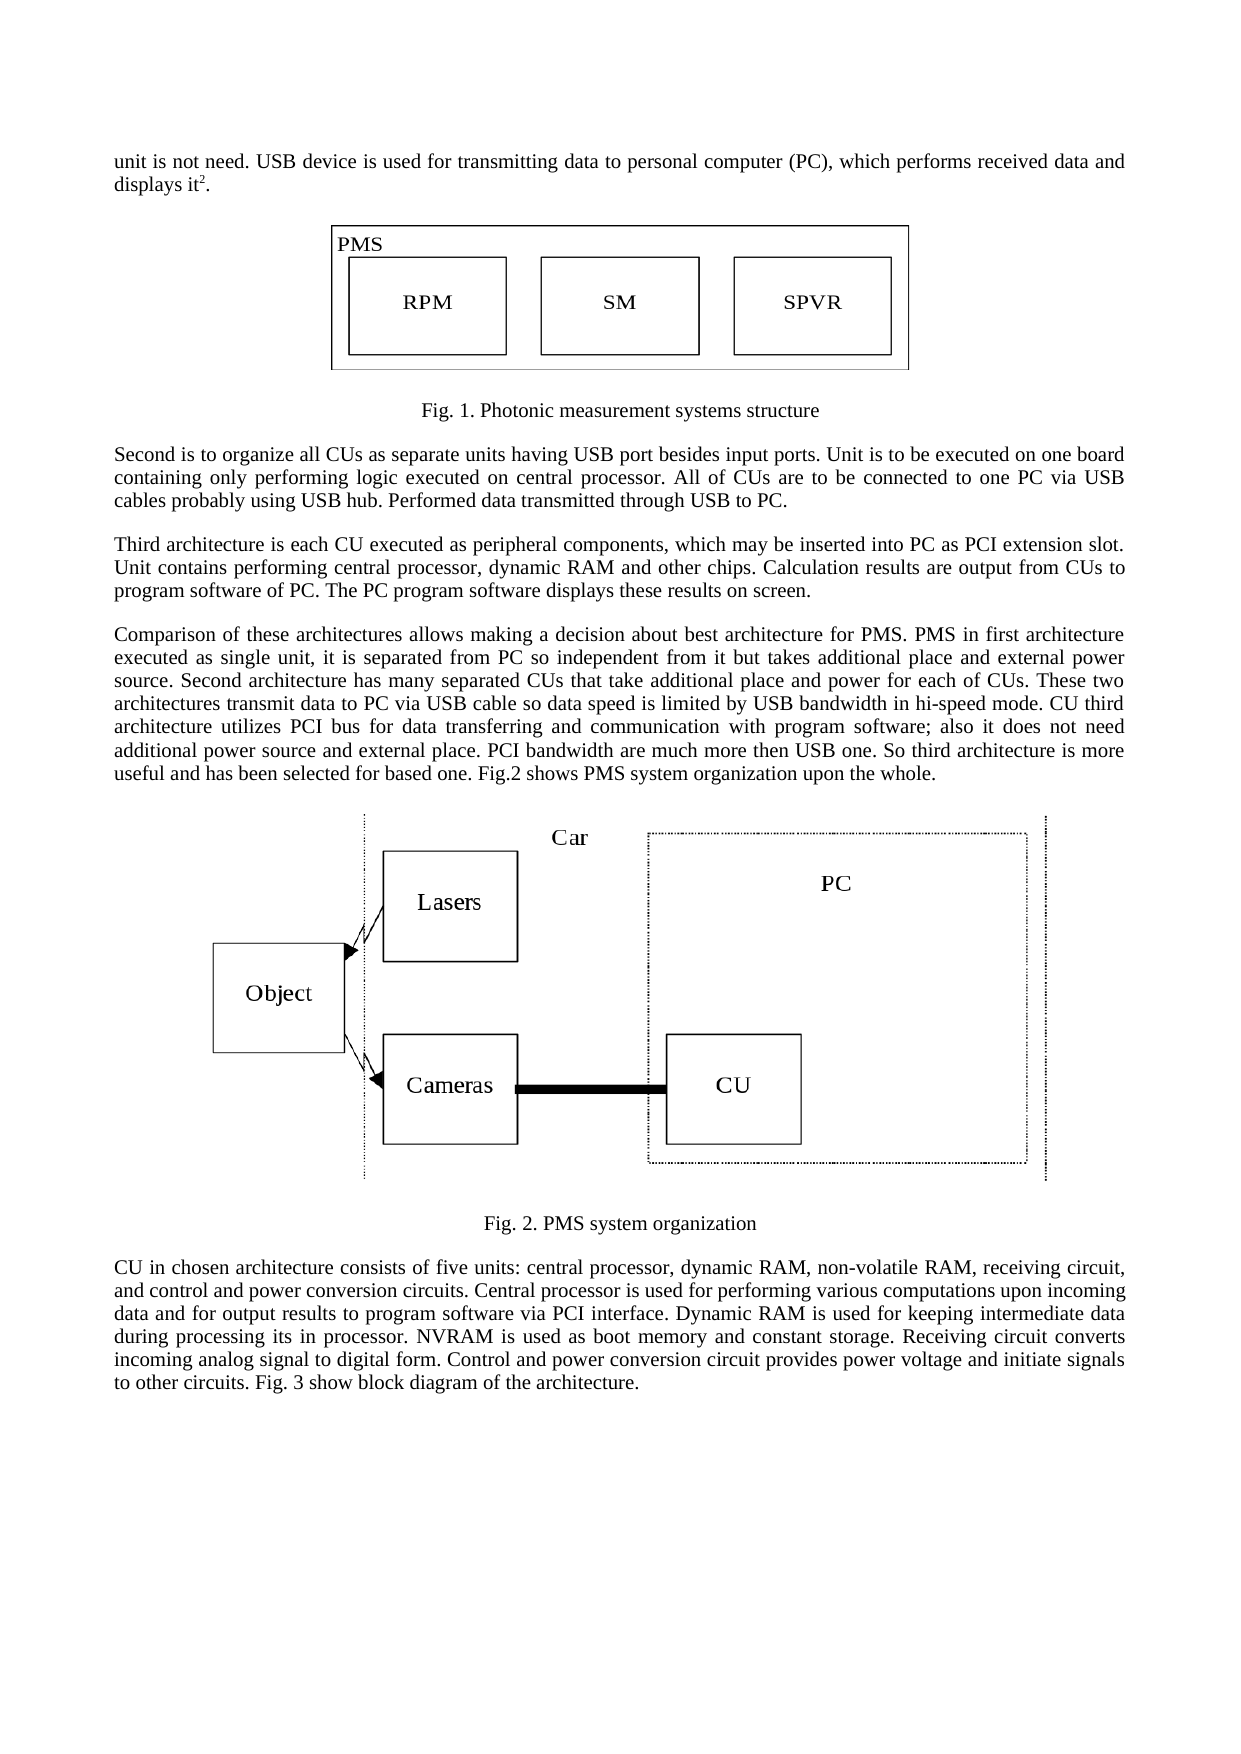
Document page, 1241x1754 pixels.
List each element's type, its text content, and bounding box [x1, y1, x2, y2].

text Fig. 2. PMS system organization [114, 1212, 1127, 1235]
text Second is to organize all CUs as separate units having USB port besides input ports. Unit is to be executed on one board containing only performing logic executed on central processor. All of CUs are to be connected to one PC via USB cables probably using USB hub. Performed data transmitted through USB to PC. [114, 443, 1127, 512]
text Comparison of these architectures allows making a decision about best architecture for PMS. PMS in first architecture executed as single unit, it is separated from PC so independent from it but takes additional place and external power source. Second architecture has many separated CUs that take additional place and power for each of CUs. These two architectures transmit data to PC via USB cable so data speed is limited by USB bandwidth in hi-speed mode. CU third architecture utilizes PCI bus for data transferring and communication with program software; also it does not need additional power source and external place. PCI bandwidth are much more then USB one. So third architecture is more useful and has been selected for based one. Fig.2 shows PMS system organization upon the whole. [114, 623, 1127, 785]
text Third architecture is each CU executed as peripheral components, which may be inserted into PC as PCI extension slot. Unit contains performing central processor, dynamic RAM and other chips. Calculation results are output from CUs to program software of PC. The PC program software displays these results on screen. [114, 533, 1127, 602]
text CU in chosen architecture consists of five units: central processor, dynamic RAM, non-volatile RAM, receiving circuit, and control and power conversion circuits. Central processor is used for performing various computations upon incoming data and for output results to program software via PCI interface. Dynamic RAM is used for keeping intermediate data during processing its in processor. NVRAM is used as boot memory and constant storage. Receiving circuit converts incoming analog signal to digital form. Control and power conversion circuit provides power voltage and initiate signals to other circuits. Fig. 3 show block diagram of the architecture. [114, 1256, 1127, 1394]
text Fig. 1. Photonic measurement systems structure [114, 399, 1127, 422]
text unit is not need. USB device is used for transmitting data to personal computer (PC), which performs received data and displays it2. [114, 150, 1127, 196]
